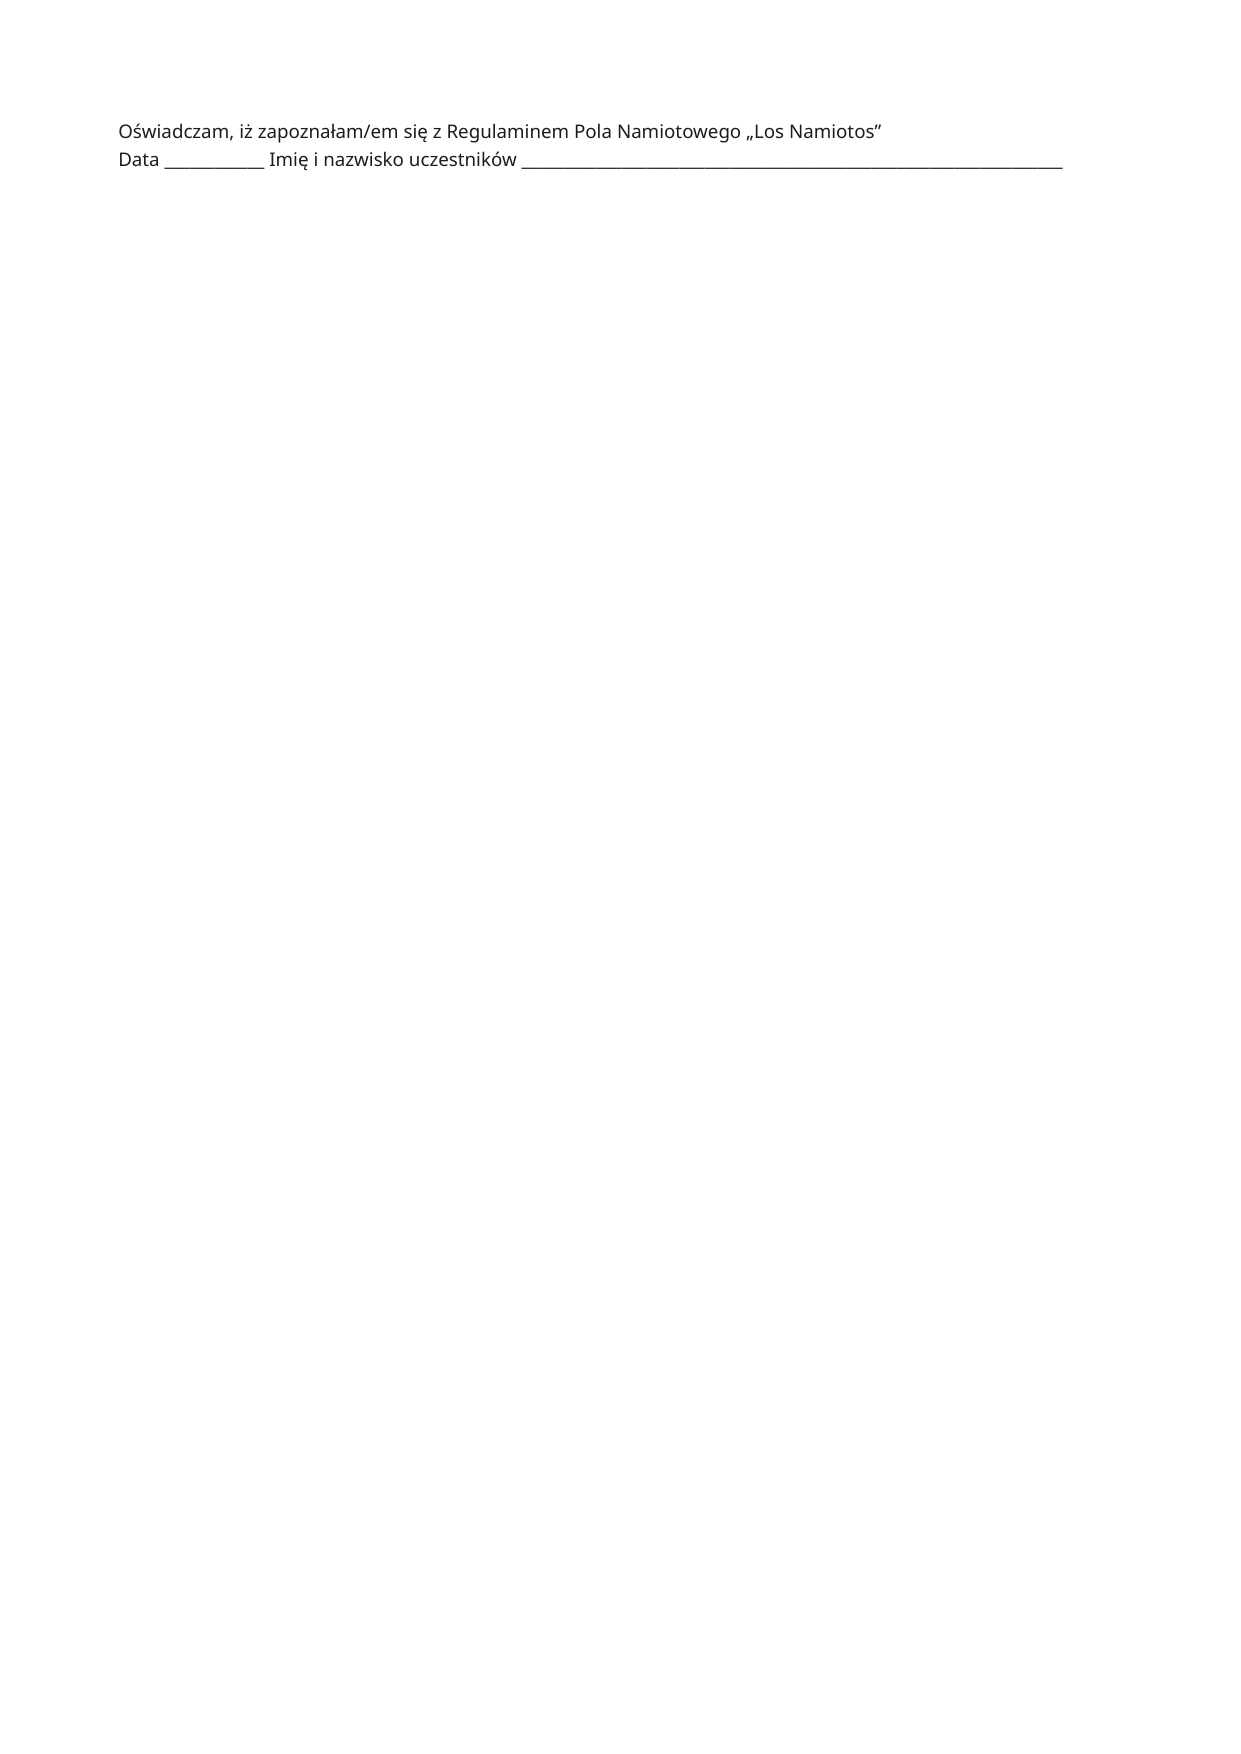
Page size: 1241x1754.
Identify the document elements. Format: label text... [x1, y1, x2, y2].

text Oświadczam, iż zapoznałam/em się z Regulaminem Pola Namiotowego „Los Namiotos” Data ____________ Imię i nazwisko uczestników _________________________________________________________________ [118, 118, 1122, 172]
